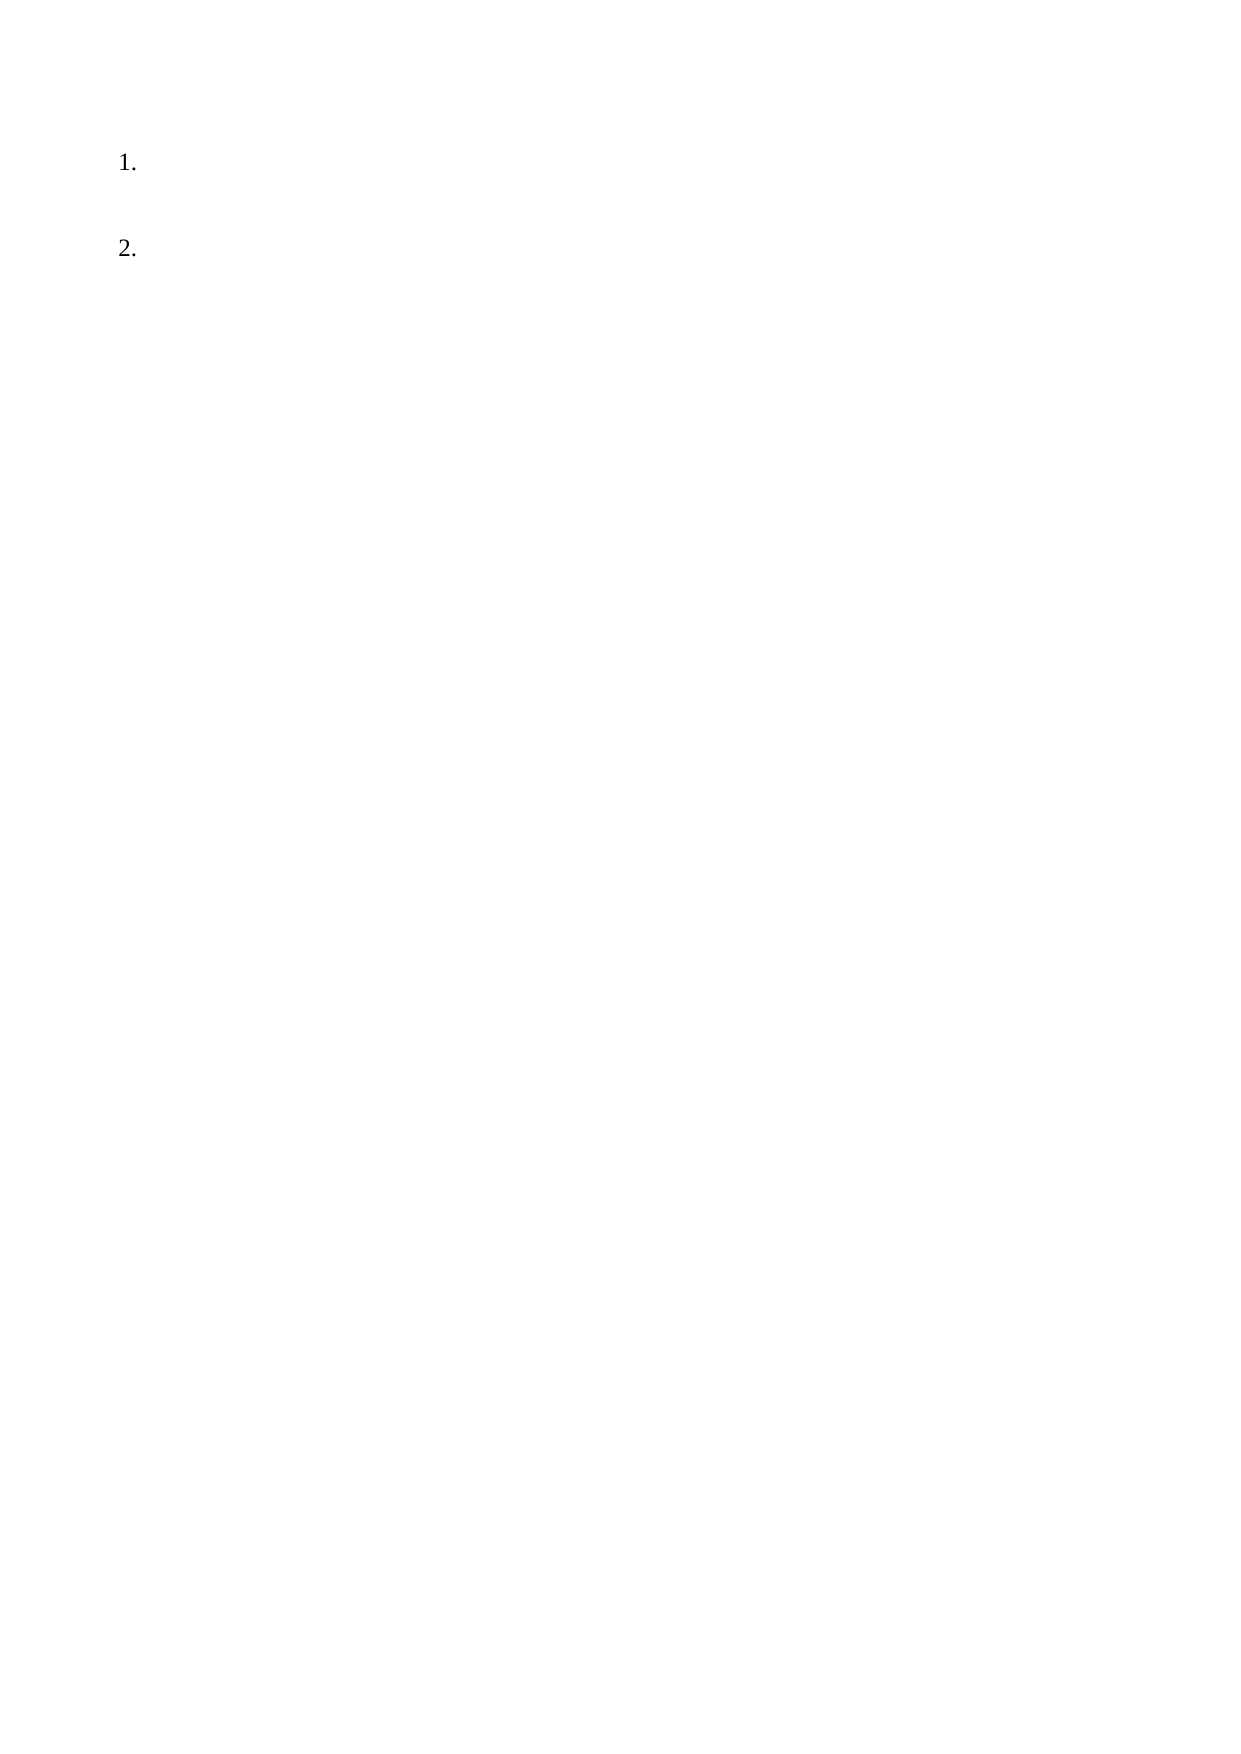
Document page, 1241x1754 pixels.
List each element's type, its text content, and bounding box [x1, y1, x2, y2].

text 1. [118, 147, 1122, 176]
text 2. [118, 233, 1122, 262]
